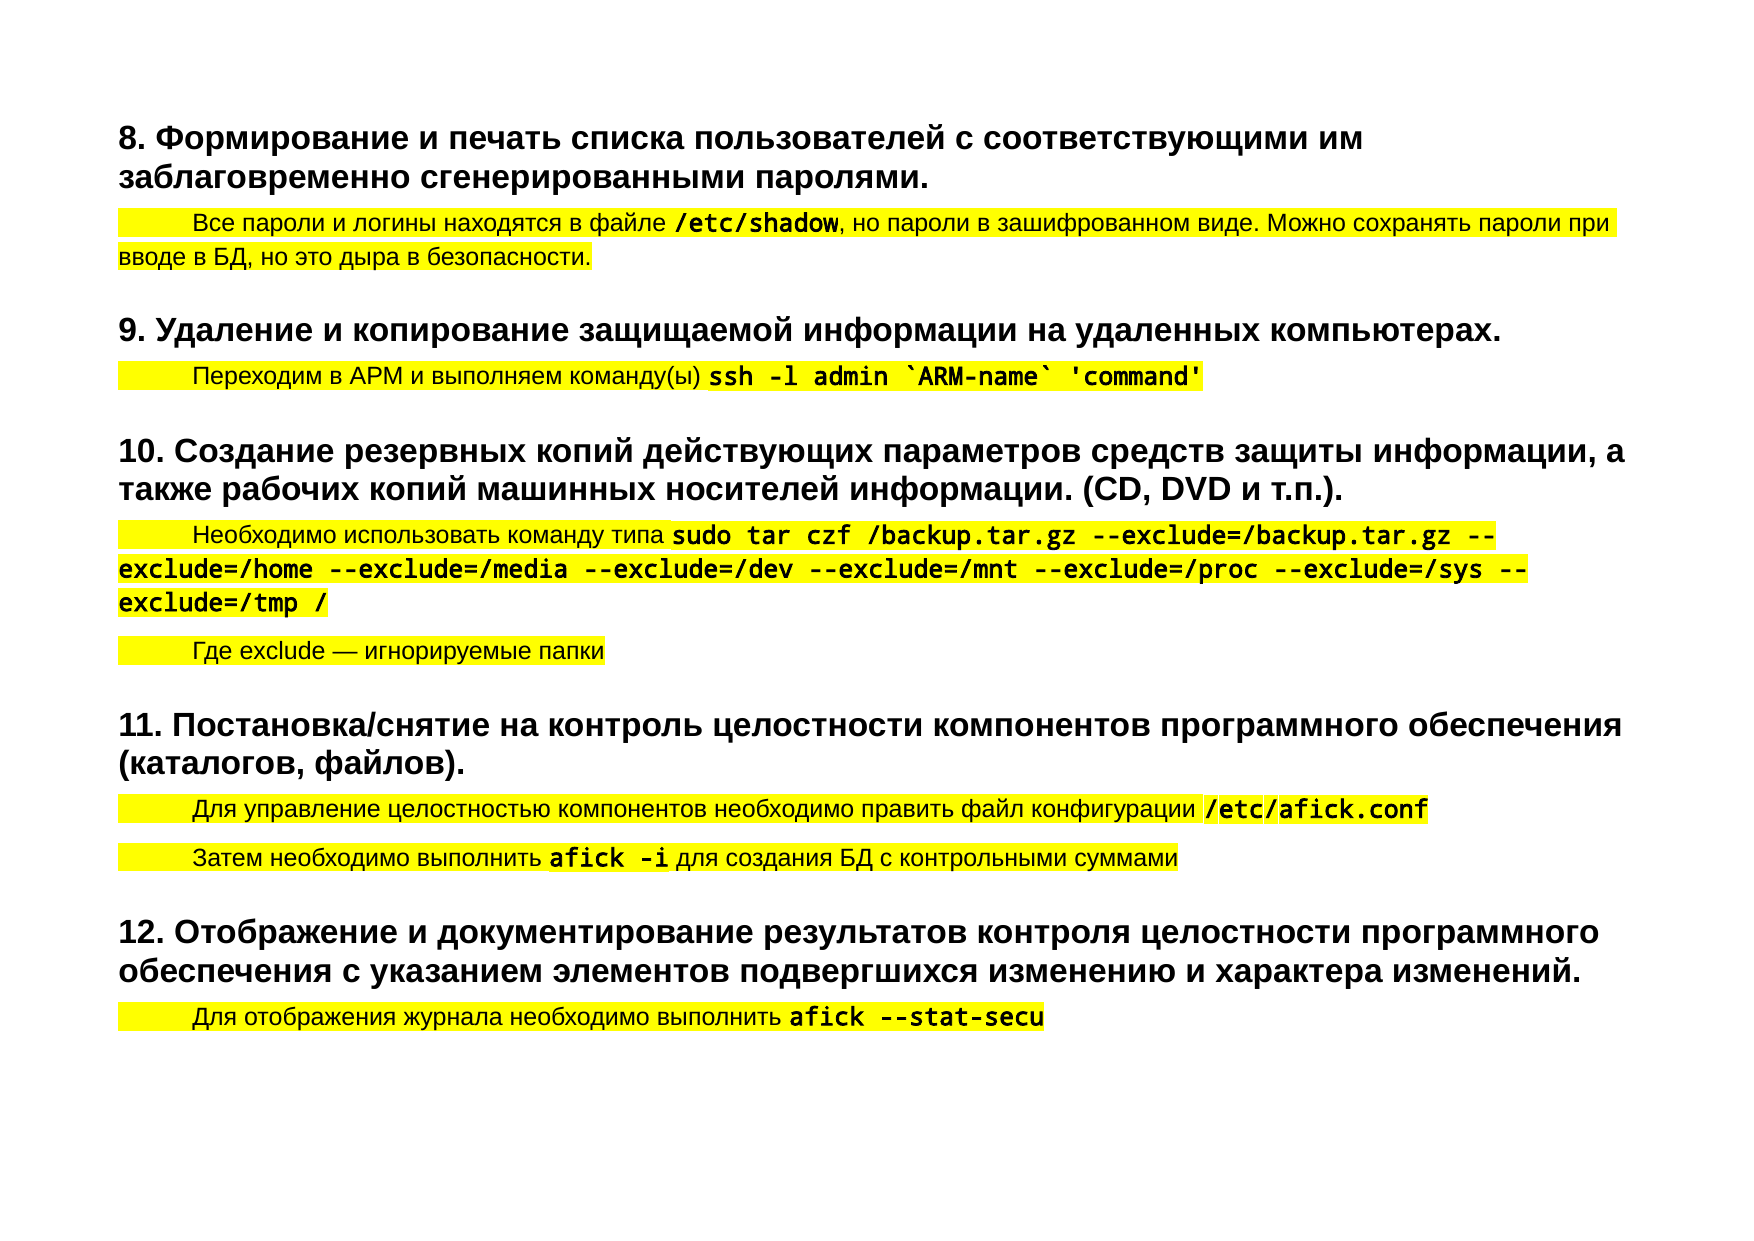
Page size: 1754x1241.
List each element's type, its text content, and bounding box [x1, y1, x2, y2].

text Для отображения журнала необходимо выполнить afick --stat-secu [118, 1002, 1636, 1031]
subtitle 11. Постановка/снятие на контроль целостности компонентов программного обеспечения (каталогов, файлов). [118, 704, 1636, 782]
text Затем необходимо выполнить afick -i для создания БД с контрольными суммами [118, 843, 1636, 872]
text Для управление целостностью компонентов необходимо править файл конфигурации /etc/afick.conf [118, 794, 1636, 824]
subtitle 8. Формирование и печать списка пользователей с соответствующими им заблаговременно сгенерированными паролями. [118, 118, 1636, 195]
text Все пароли и логины находятся в файле /etc/shadow, но пароли в зашифрованном виде. Можно сохранять пароли при вводе в БД, но это дыра в безопасности. [118, 208, 1636, 270]
text Где exclude — игнорируемые папки [118, 636, 1636, 665]
subtitle 9. Удаление и копирование защищаемой информации на удаленных компьютерах. [118, 310, 1636, 349]
subtitle 12. Отображение и документирование результатов контроля целостности программного обеспечения с указанием элементов подвергшихся изменению и характера изменений. [118, 912, 1636, 989]
text Переходим в АРМ и выполняем команду(ы) ssh -l admin `ARM-name` 'command' [118, 361, 1636, 391]
subtitle 10. Создание резервных копий действующих параметров средств защиты информации, а также рабочих копий машинных носителей информации. (CD, DVD и т.п.). [118, 431, 1636, 508]
text Необходимо использовать команду типа sudo tar czf /backup.tar.gz --exclude=/backup.tar.gz --exclude=/home --exclude=/media --exclude=/dev --exclude=/mnt --exclude=/proc --exclude=/sys --exclude=/tmp / [118, 520, 1636, 617]
